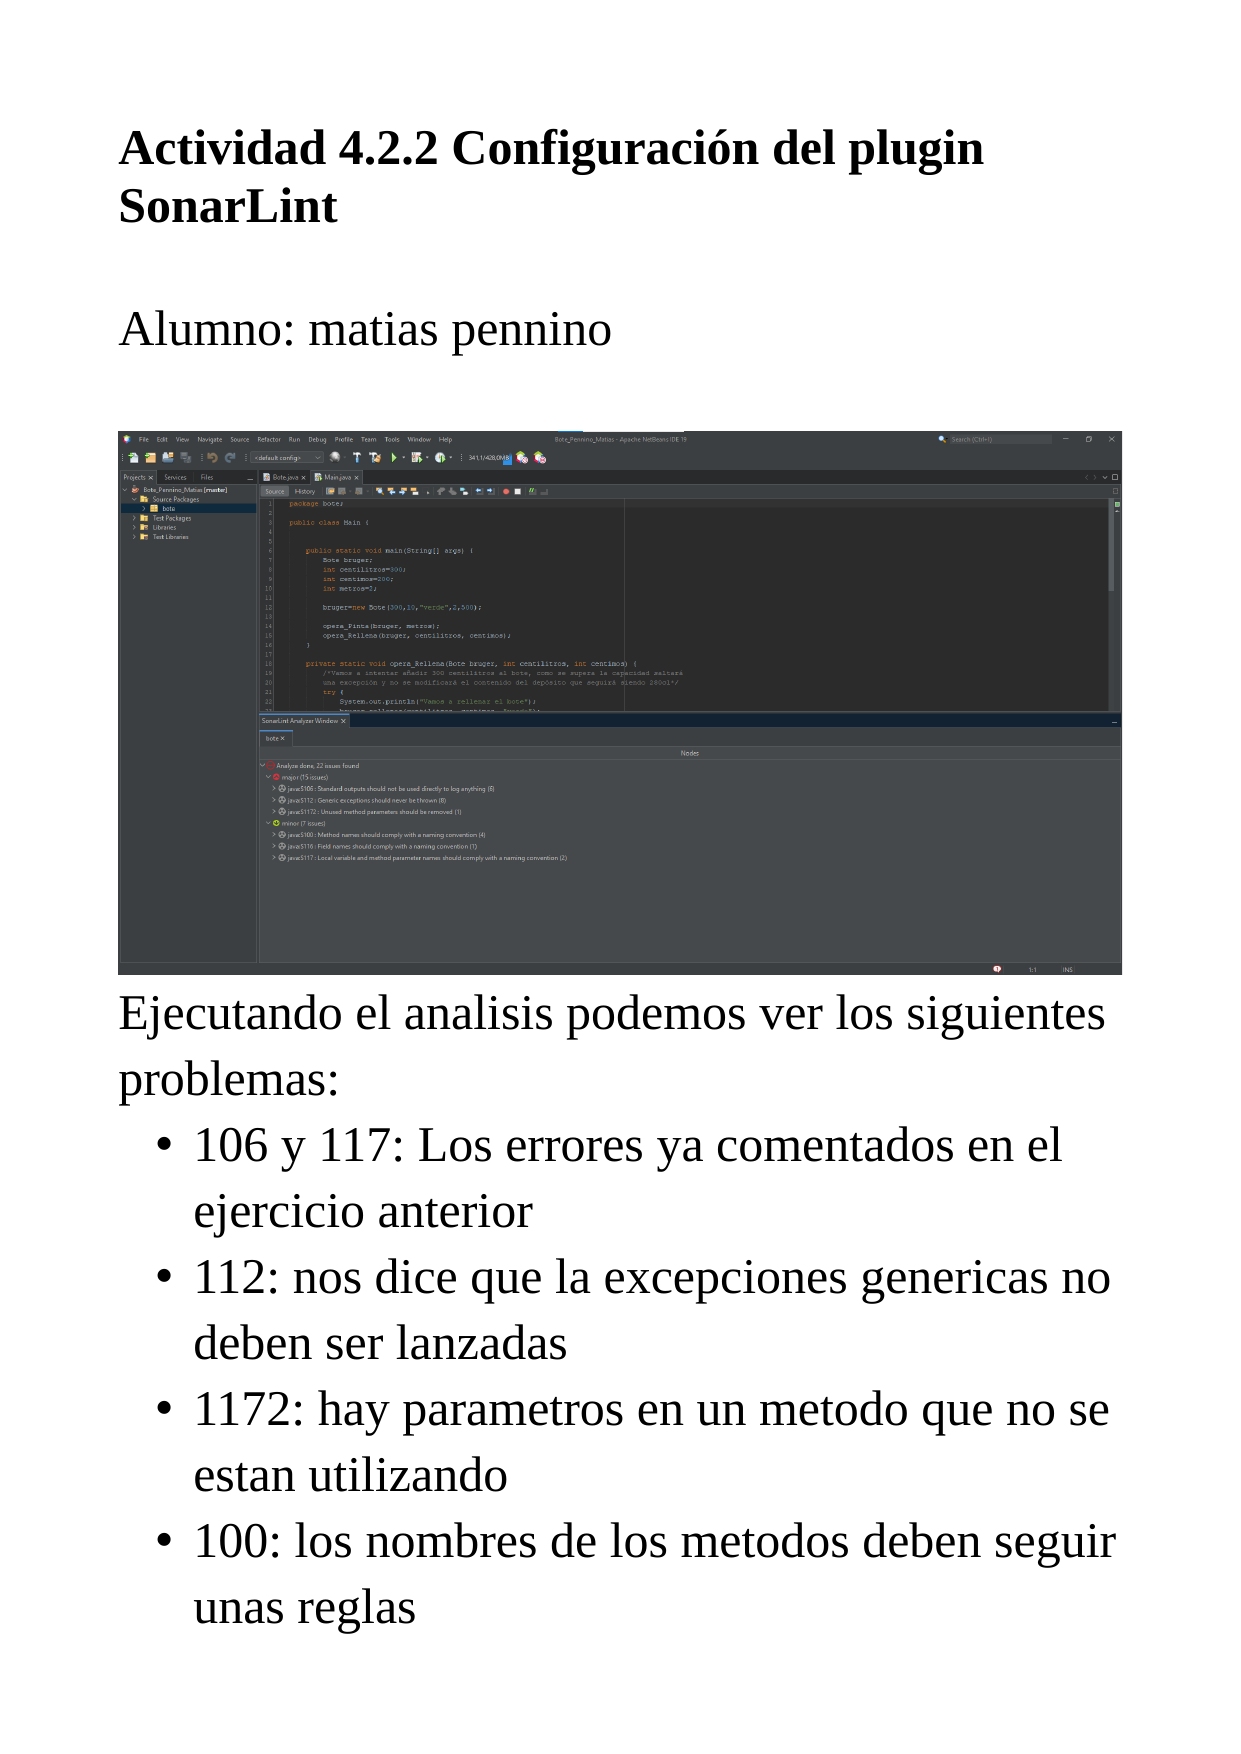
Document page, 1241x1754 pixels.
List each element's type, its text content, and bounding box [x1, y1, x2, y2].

list 1172: hay parametros en un metodo que no se estan utilizando [156, 1379, 1122, 1503]
list 112: nos dice que la excepciones genericas no deben ser lanzadas [156, 1247, 1122, 1371]
picture [118, 431, 1123, 975]
subtitle Actividad 4.2.2 Configuración del plugin SonarLint [118, 118, 1122, 233]
text Alumno: matias pennino [118, 299, 1122, 357]
list 106 y 117: Los errores ya comentados en el ejercicio anterior [156, 1115, 1122, 1238]
list 100: los nombres de los metodos deben seguir unas reglas [156, 1511, 1122, 1635]
text Ejecutando el analisis podemos ver los siguientes problemas: [118, 975, 1122, 1106]
